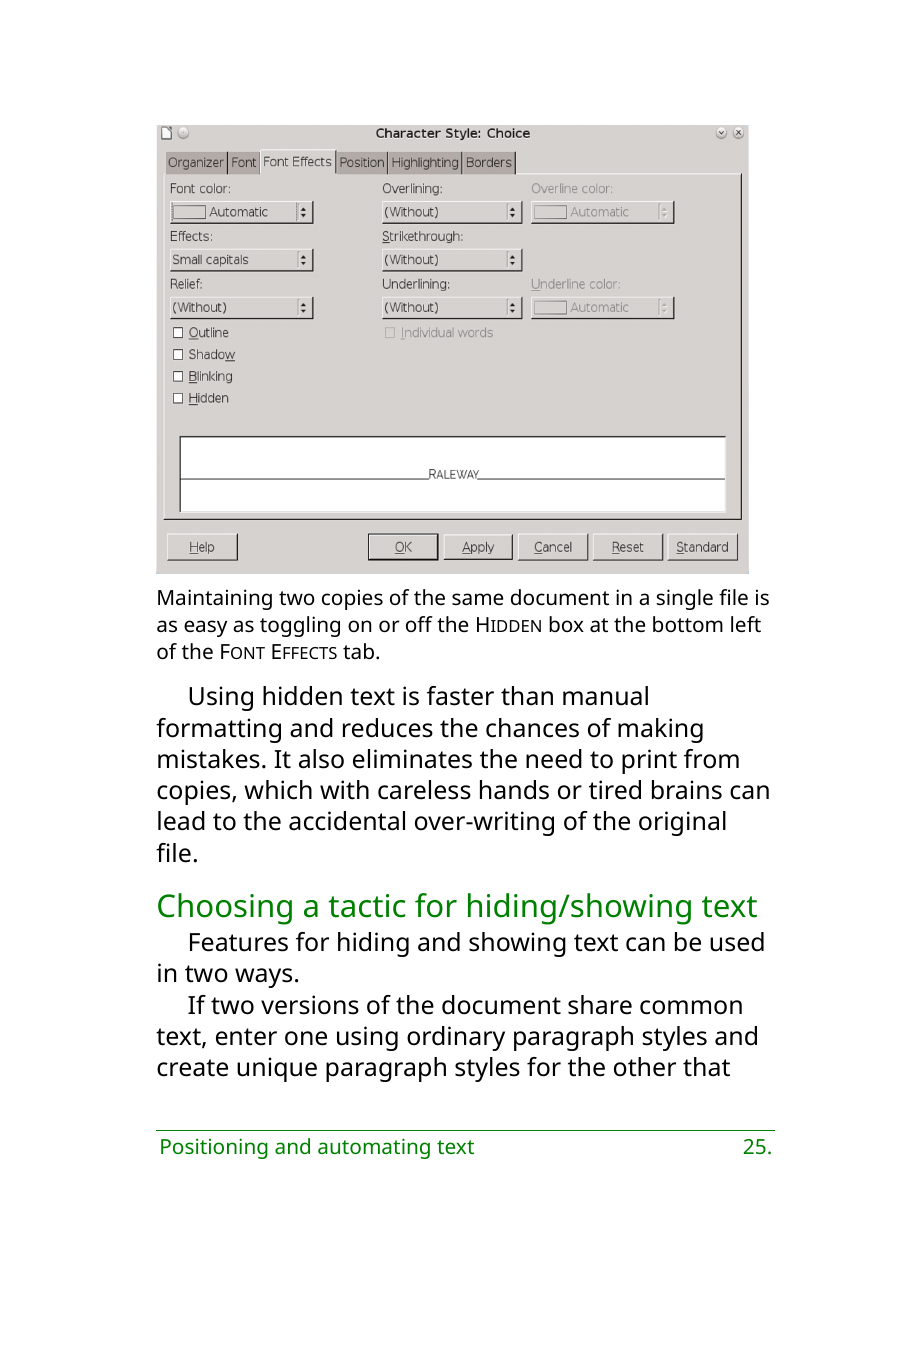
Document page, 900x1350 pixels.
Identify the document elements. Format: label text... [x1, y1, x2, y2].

table_header [156, 125, 775, 576]
subtitle Choosing a tactic for hiding/showing text [156, 884, 775, 927]
picture [156, 125, 749, 574]
table_cell Maintaining two copies of the same document in a single file is as easy as toggling on or off the Hidden box at the bottom left of the Font Effects tab. [156, 576, 775, 665]
text Using hidden text is faster than manual formatting and reduces the chances of making mistakes. It also eliminates the need to print from copies, which with careless hands or tired brains can lead to the accidental over-writing of the original file. [156, 681, 775, 868]
text Features for hiding and showing text can be used in two ways. [156, 927, 775, 989]
text If two versions of the document share common text, enter one using ordinary paragraph styles and create unique paragraph styles for the other that [156, 989, 775, 1083]
